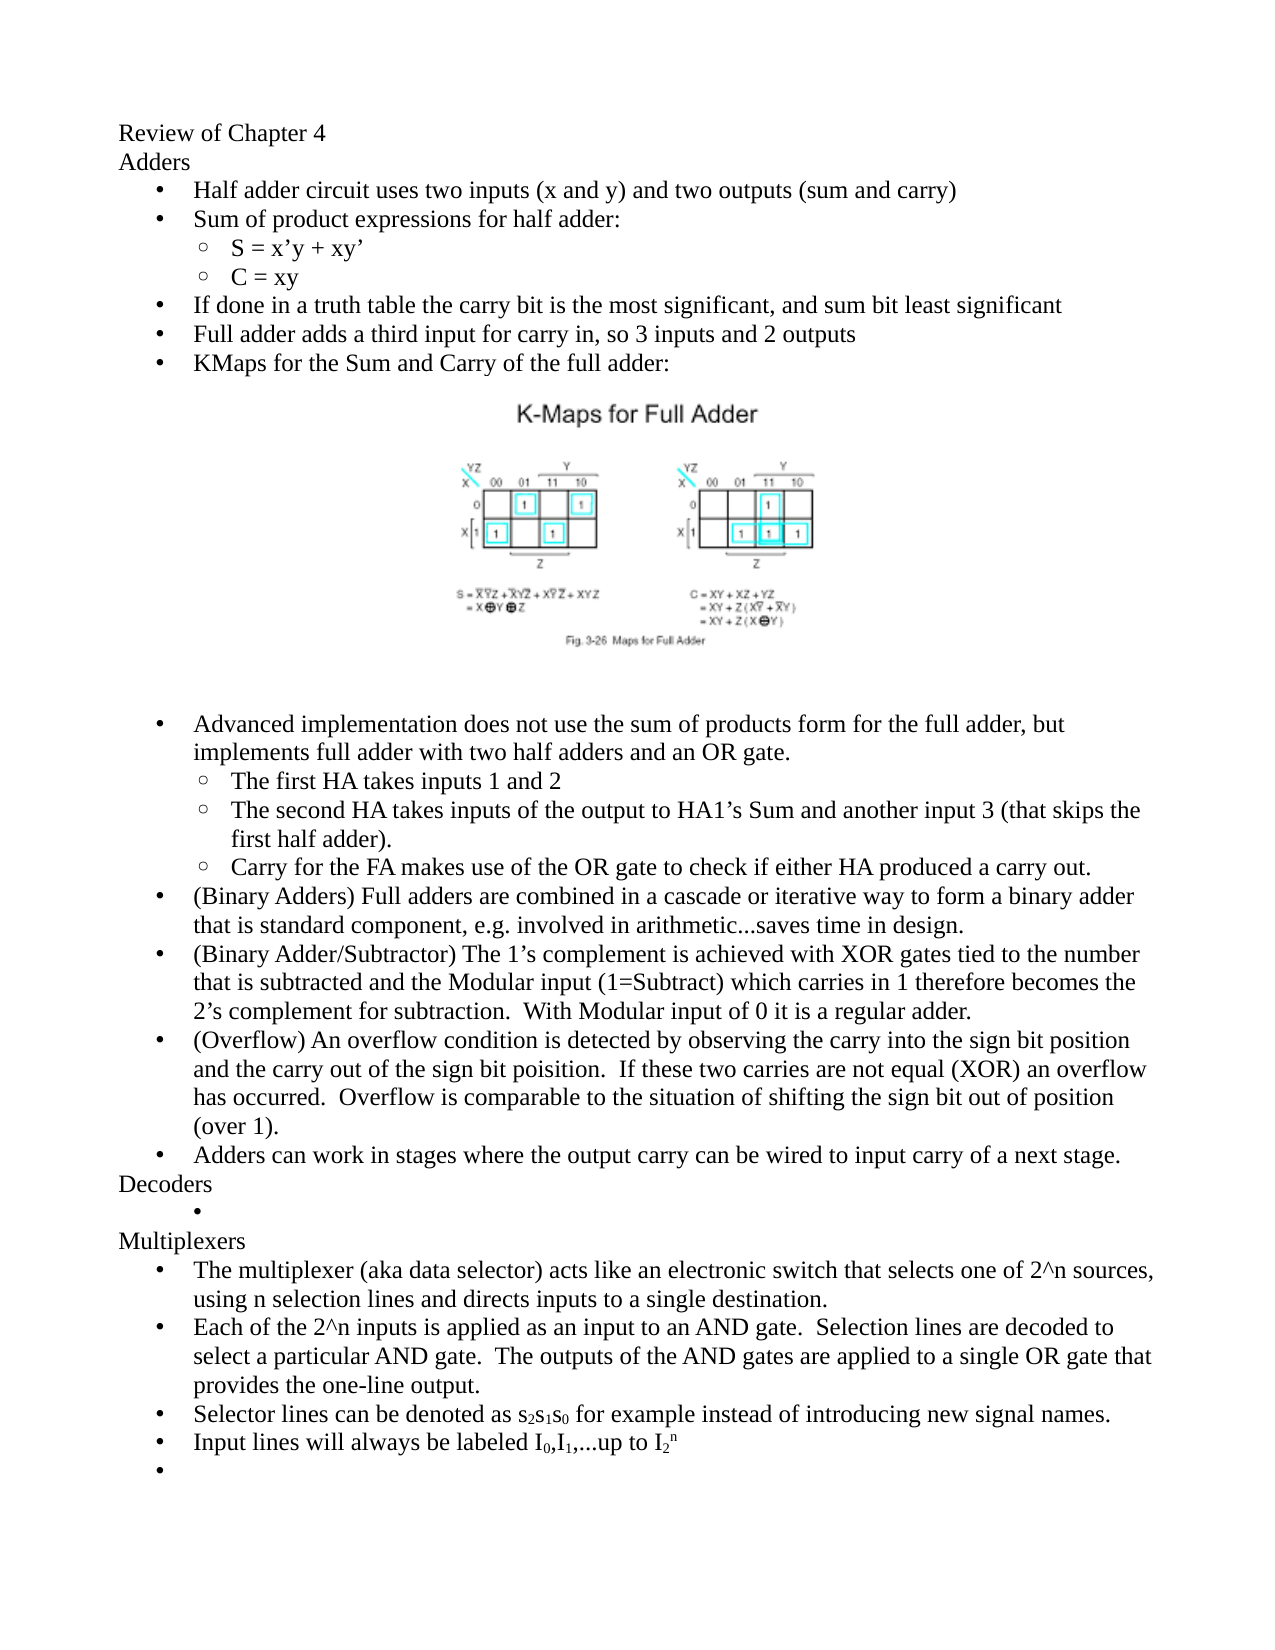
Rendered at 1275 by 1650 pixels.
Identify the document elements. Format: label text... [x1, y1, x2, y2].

text Review of Chapter 4 [118, 118, 1157, 147]
text Multiplexers [118, 1226, 1157, 1255]
list The second HA takes inputs of the output to HA1’s Sum and another input 3 (that skips the first half adder). [193, 795, 1157, 852]
list Sum of product expressions for half adder: [156, 204, 1157, 233]
list If done in a truth table the carry bit is the most significant, and sum bit least significant [156, 291, 1157, 319]
list The multiplexer (aka data selector) acts like an electronic switch that selects one of 2^n sources, using n selection lines and directs inputs to a single destination. [156, 1255, 1157, 1312]
list (Binary Adders) Full adders are combined in a cascade or iterative way to form a binary adder that is standard component, e.g. involved in arithmetic...saves time in design. [156, 881, 1157, 939]
list Input lines will always be labeled I0,I1,...up to I2n [156, 1427, 1157, 1456]
list Full adder adds a third input for carry in, so 3 inputs and 2 outputs [156, 319, 1157, 348]
list Advanced implementation does not use the sum of products form for the full adder, but implements full adder with two half adders and an OR gate. [156, 709, 1157, 766]
list Half adder circuit uses two inputs (x and y) and two outputs (sum and carry) [156, 176, 1157, 204]
list The first HA takes inputs 1 and 2 [193, 766, 1157, 795]
list Each of the 2^n inputs is applied as an input to an AND gate. Selection lines are decoded to select a particular AND gate. The outputs of the AND gates are applied to a single OR gate that provides the one-line output. [156, 1312, 1157, 1399]
list (Overflow) An overflow condition is detected by observing the carry into the sign bit position and the carry out of the sign bit poisition. If these two carries are not equal (XOR) an overflow has occurred. Overflow is comparable to the situation of shifting the sign bit out of position (over 1). [156, 1025, 1157, 1140]
list Adders can work in stages where the output carry can be wired to input carry of a next stage. [156, 1140, 1157, 1169]
text Decoders [118, 1169, 1157, 1197]
list S = x’y + xy’ [193, 233, 1157, 262]
picture [435, 376, 840, 680]
list Carry for the FA makes use of the OR gate to check if either HA produced a carry out. [193, 852, 1157, 881]
list (Binary Adder/Subtractor) The 1’s complement is achieved with XOR gates tied to the number that is subtracted and the Modular input (1=Subtract) which carries in 1 therefore becomes the 2’s complement for subtraction. With Modular input of 0 it is a regular adder. [156, 939, 1157, 1025]
text Adders [118, 147, 1157, 176]
list KMaps for the Sum and Carry of the full adder: [156, 348, 1157, 377]
list C = xy [193, 262, 1157, 291]
list Selector lines can be denoted as s2s1s0 for example instead of introducing new signal names. [156, 1399, 1157, 1427]
